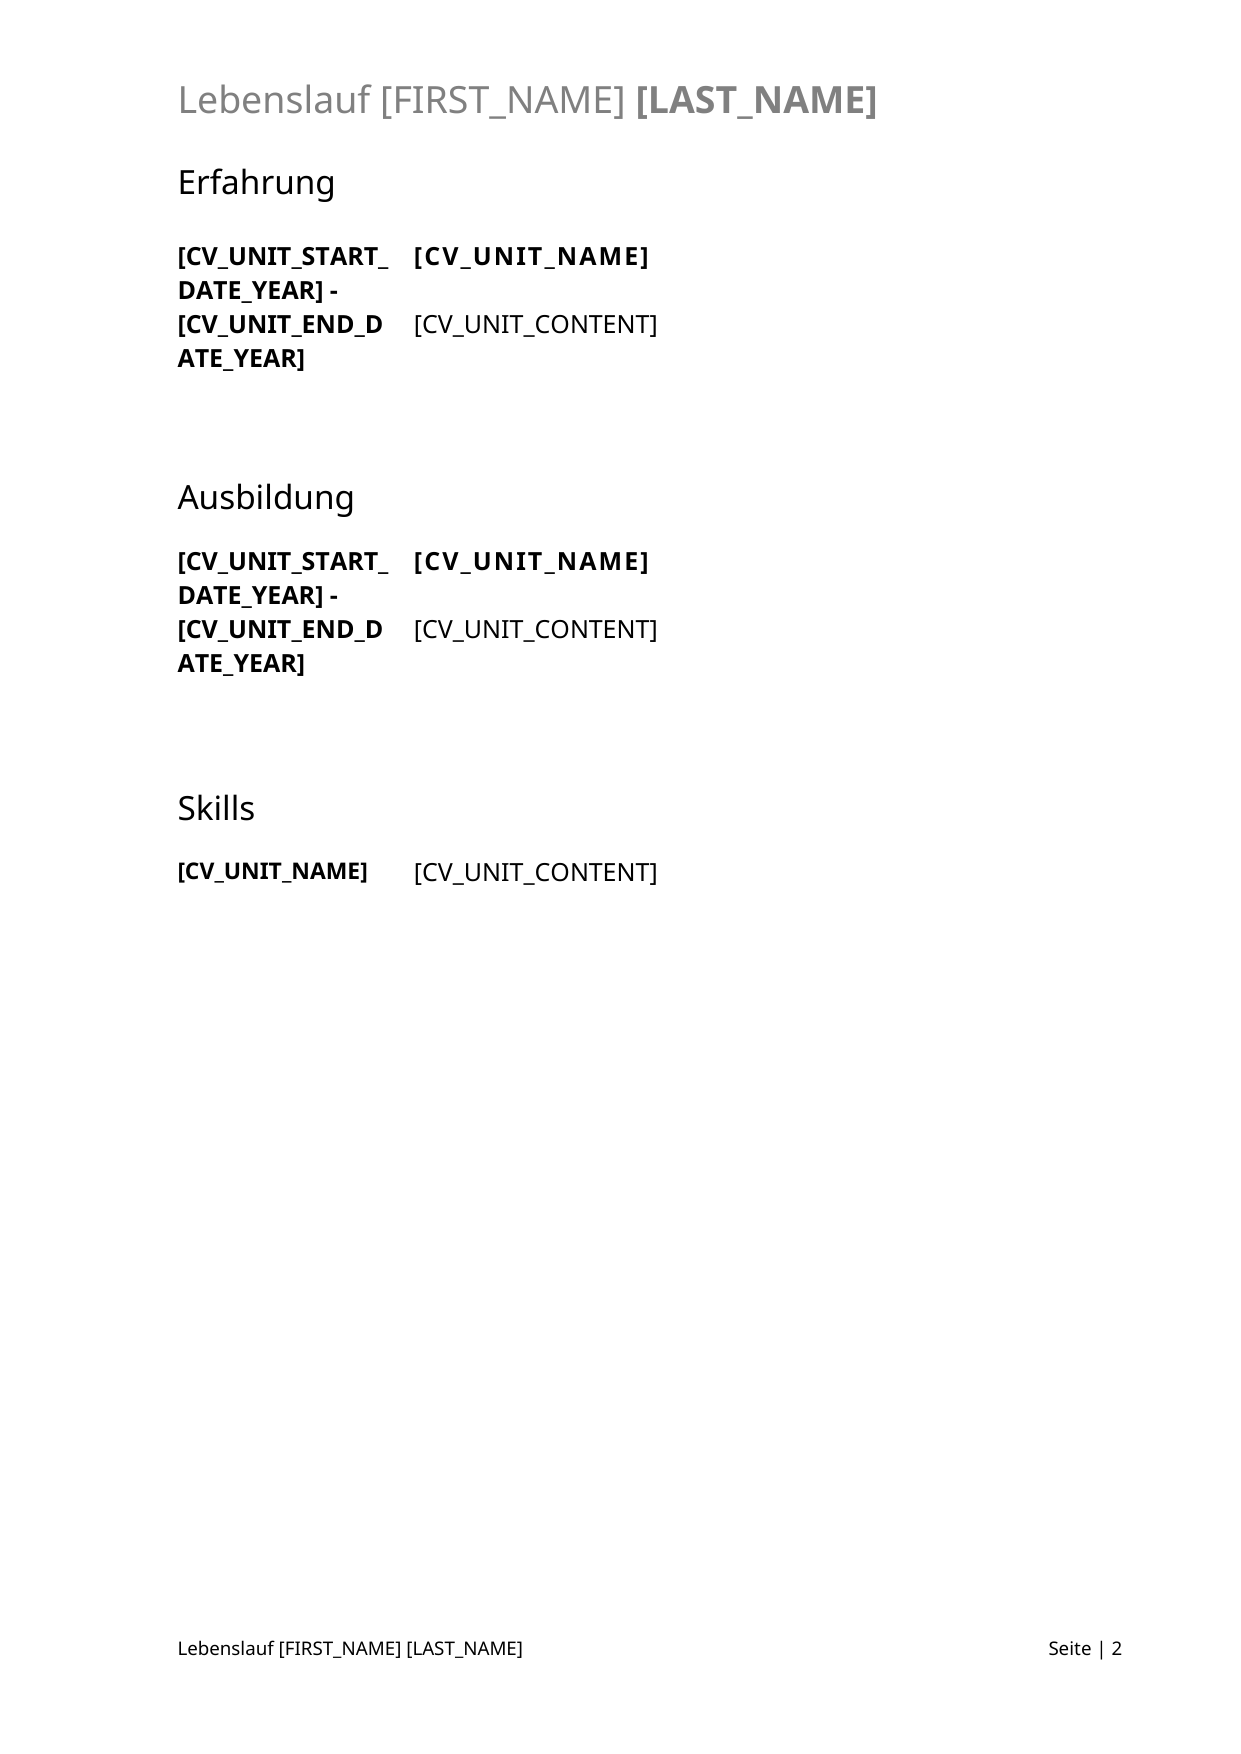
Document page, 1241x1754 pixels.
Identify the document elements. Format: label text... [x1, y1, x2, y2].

table_header [CV_UNIT_NAME] [CV_UNIT_CONTENT] [414, 544, 1122, 714]
text Skills [177, 784, 1107, 830]
table_header [CV_UNIT_NAME] [177, 855, 414, 903]
table_header [CV_UNIT_START_DATE_YEAR] - [CV_UNIT_END_DATE_YEAR] [177, 239, 414, 409]
text Ausbildung [177, 473, 1107, 519]
table_header [CV_UNIT_CONTENT] [414, 855, 1122, 903]
table_header [CV_UNIT_START_DATE_YEAR] - [CV_UNIT_END_DATE_YEAR] [177, 544, 414, 714]
text Erfahrung [177, 159, 1107, 204]
table_header [CV_UNIT_NAME] [CV_UNIT_CONTENT] [414, 239, 1122, 409]
